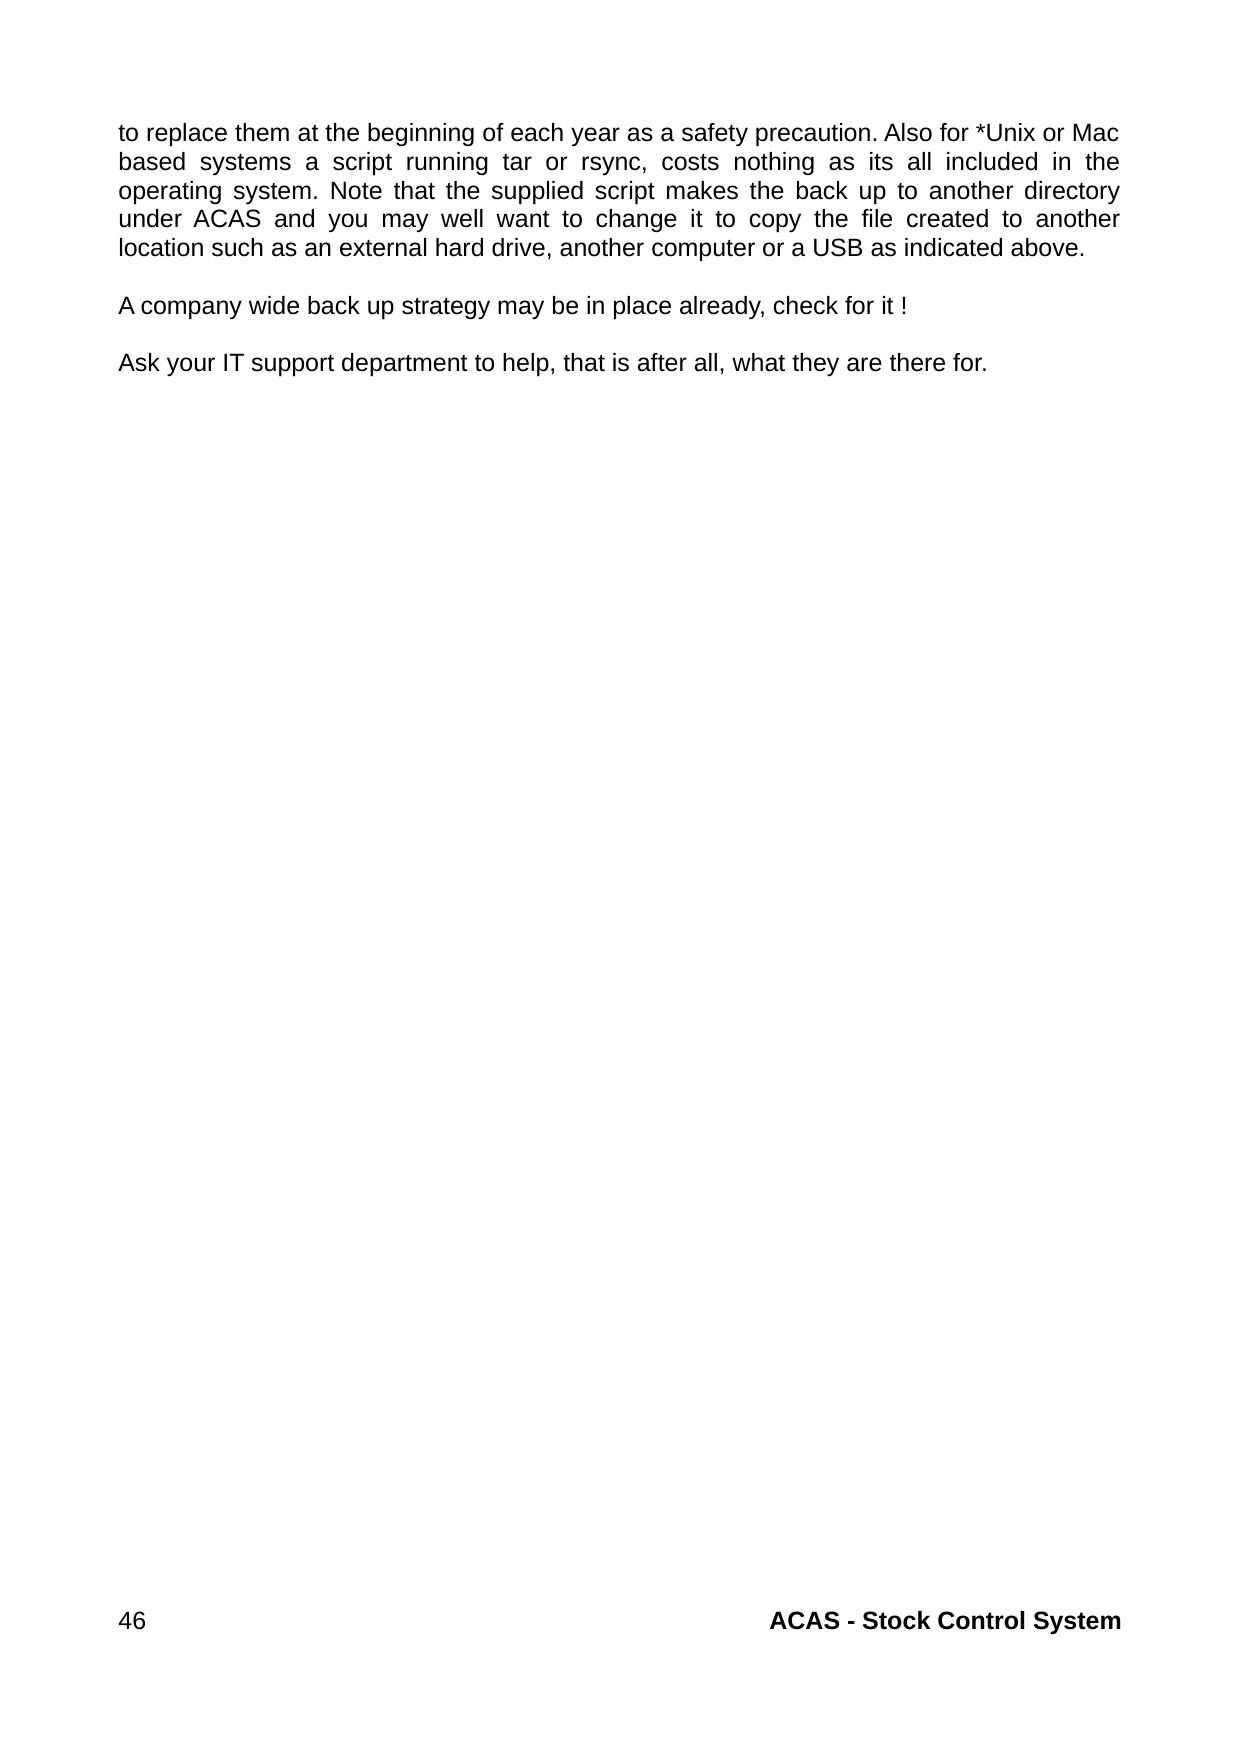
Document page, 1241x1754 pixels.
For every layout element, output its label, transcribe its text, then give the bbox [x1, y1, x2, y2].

text Ask your IT support department to help, that is after all, what they are there for. [118, 348, 1122, 377]
text to replace them at the beginning of each year as a safety precaution. Also for *Unix or Mac based systems a script running tar or rsync, costs nothing as its all included in the operating system. Note that the supplied script makes the back up to another directory under ACAS and you may well want to change it to copy the file created to another location such as an external hard drive, another computer or a USB as indicated above. [118, 118, 1122, 262]
text A company wide back up strategy may be in place already, check for it ! [118, 291, 1122, 319]
